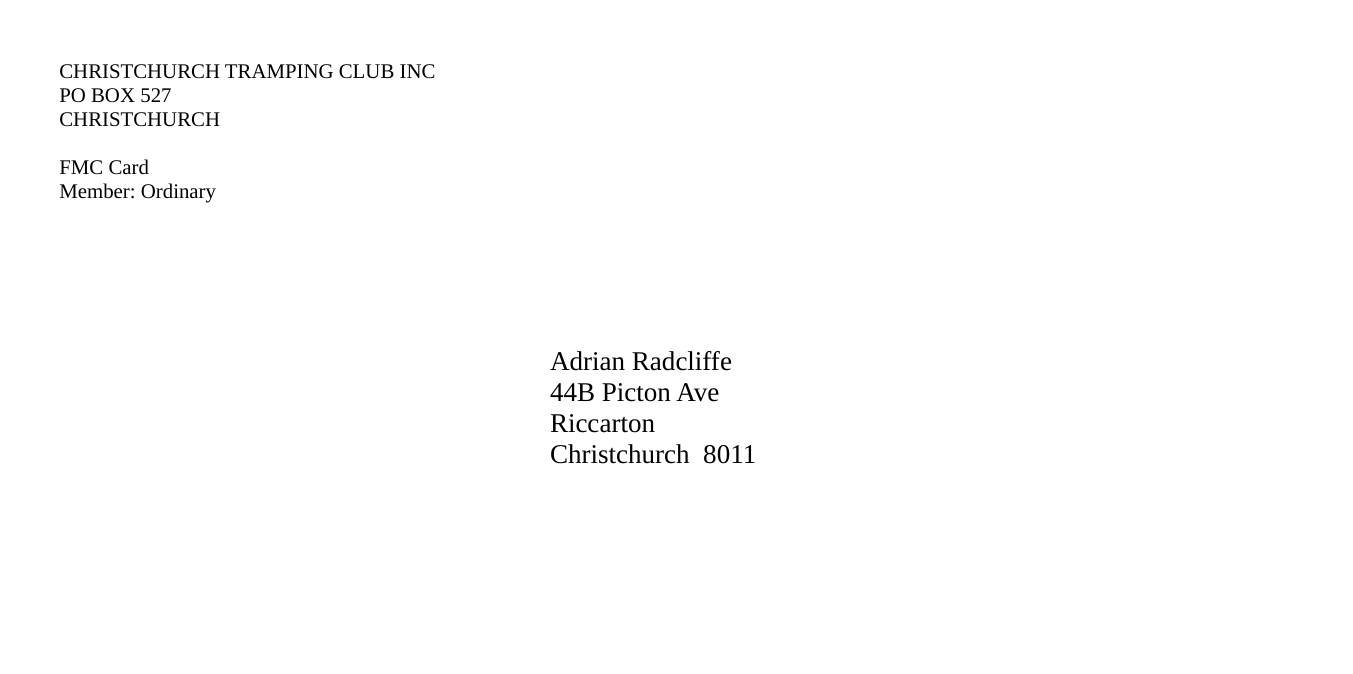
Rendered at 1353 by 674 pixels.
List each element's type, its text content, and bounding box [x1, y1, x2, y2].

text Member: Ordinary [59, 179, 1293, 203]
text Riccarton [550, 407, 1293, 438]
text Adrian Radcliffe [550, 345, 1293, 376]
text PO BOX 527 [59, 83, 1293, 107]
text CHRISTCHURCH TRAMPING CLUB INC [59, 59, 1293, 83]
text FMC Card [59, 155, 1293, 179]
text 44B Picton Ave [550, 376, 1293, 407]
text Christchurch 8011 [550, 438, 1293, 469]
text CHRISTCHURCH [59, 107, 1293, 131]
